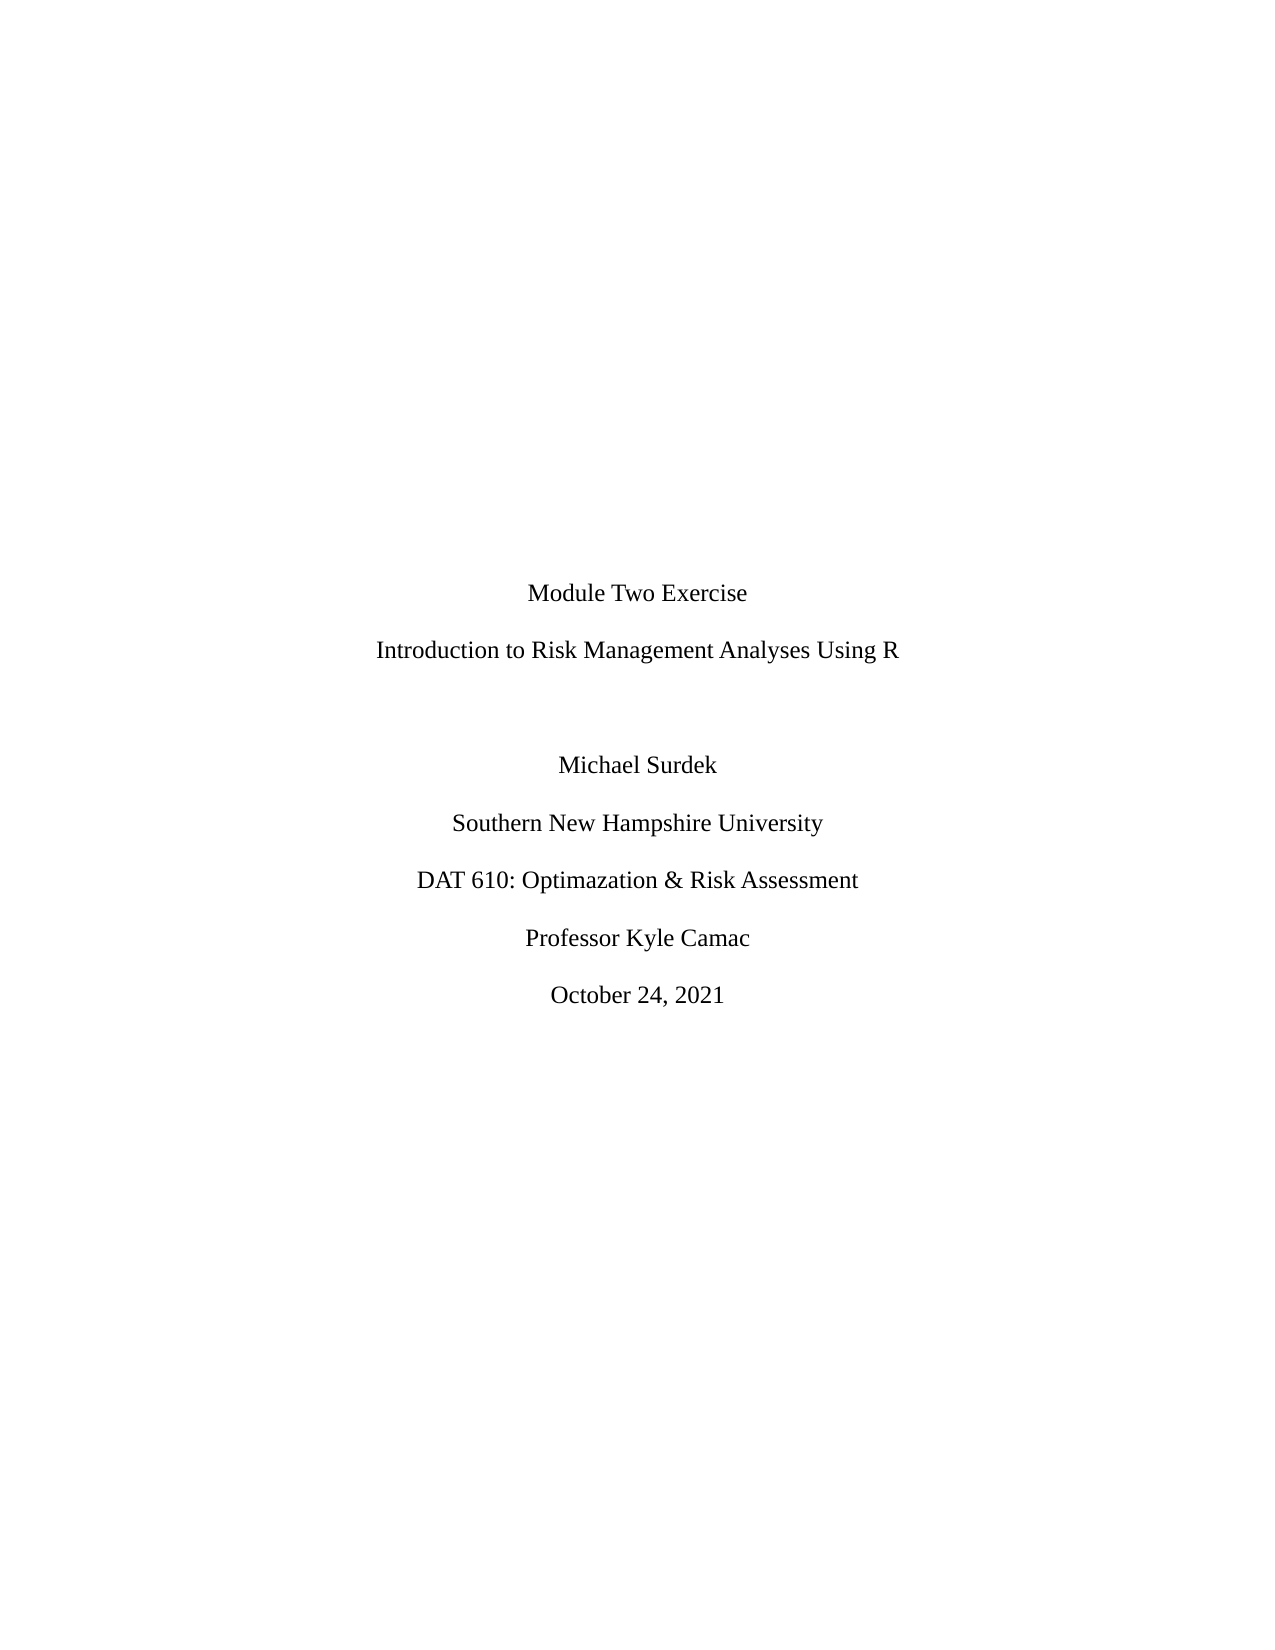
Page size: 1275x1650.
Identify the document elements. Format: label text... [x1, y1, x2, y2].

text Michael Surdek [118, 751, 1157, 779]
subtitle Module Two Exercise [118, 578, 1157, 607]
text DAT 610: Optimazation & Risk Assessment [118, 866, 1157, 894]
text Southern New Hampshire University [118, 808, 1157, 837]
subtitle Introduction to Risk Management Analyses Using R [118, 636, 1157, 664]
text October 24, 2021 [118, 981, 1157, 1009]
text Professor Kyle Camac [118, 923, 1157, 952]
